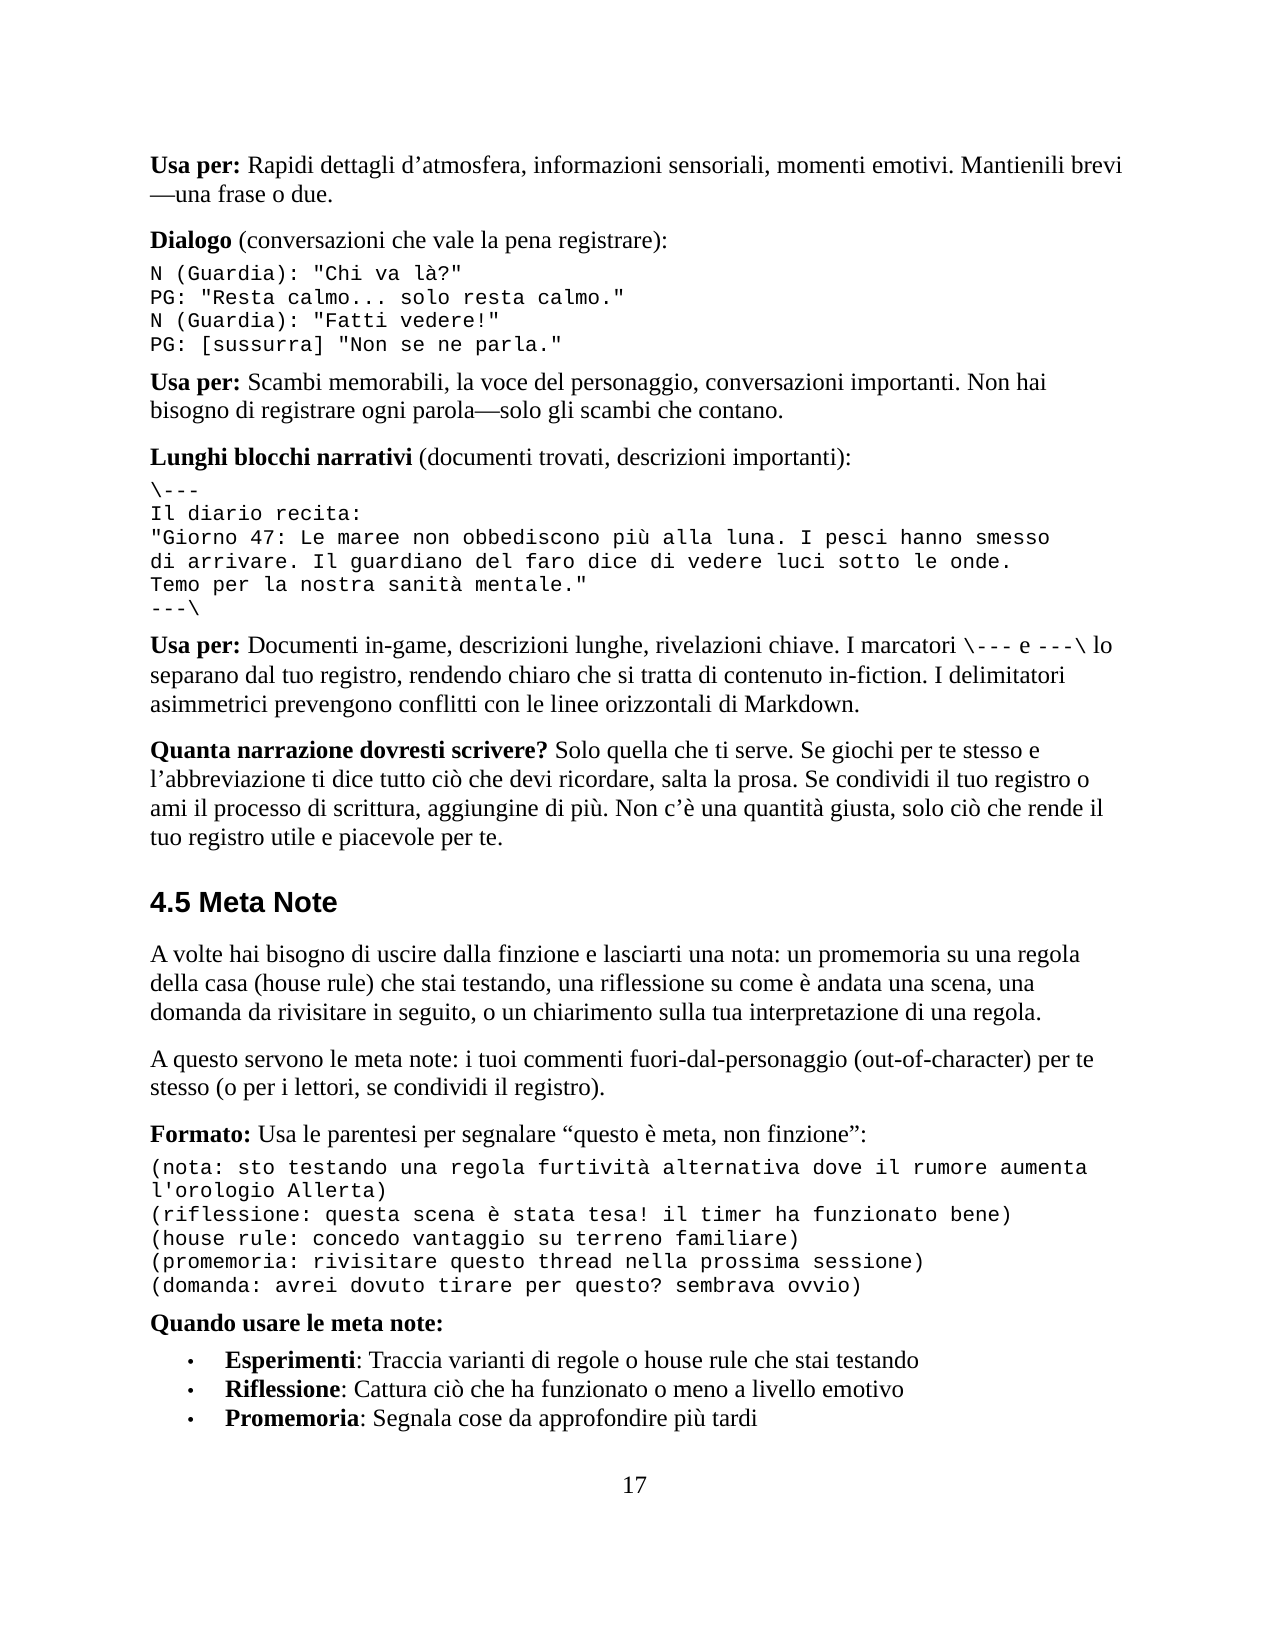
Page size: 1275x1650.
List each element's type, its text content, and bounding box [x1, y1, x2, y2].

text Temo per la nostra sanità mentale." [150, 574, 1125, 598]
list Riflessione: Cattura ciò che ha funzionato o meno a livello emotivo [187, 1374, 1125, 1403]
text Usa per: Documenti in-game, descrizioni lunghe, rivelazioni chiave. I marcatori \--- e ---\ lo separano dal tuo registro, rendendo chiaro che si tratta di contenuto in-fiction. I delimitatori asimmetrici prevengono conflitti con le linee orizzontali di Markdown. [150, 631, 1125, 718]
list Esperimenti: Traccia varianti di regole o house rule che stai testando [187, 1345, 1125, 1374]
text N (Guardia): "Fatti vedere!" [150, 310, 1125, 334]
text (promemoria: rivisitare questo thread nella prossima sessione) [150, 1251, 1125, 1275]
text PG: "Resta calmo... solo resta calmo." [150, 287, 1125, 310]
text (nota: sto testando una regola furtività alternativa dove il rumore aumenta l'orologio Allerta) [150, 1157, 1125, 1204]
text (riflessione: questa scena è stata tesa! il timer ha funzionato bene) [150, 1204, 1125, 1228]
text di arrivare. Il guardiano del faro dice di vedere luci sotto le onde. [150, 551, 1125, 574]
list Promemoria: Segnala cose da approfondire più tardi [187, 1403, 1125, 1432]
text (house rule: concedo vantaggio su terreno familiare) [150, 1228, 1125, 1251]
text PG: [sussurra] "Non se ne parla." [150, 334, 1125, 358]
text N (Guardia): "Chi va là?" [150, 263, 1125, 287]
text (domanda: avrei dovuto tirare per questo? sembrava ovvio) [150, 1275, 1125, 1299]
text Il diario recita: [150, 503, 1125, 527]
text ---\ [150, 598, 1125, 622]
text Usa per: Scambi memorabili, la voce del personaggio, conversazioni importanti. Non hai bisogno di registrare ogni parola—solo gli scambi che contano. [150, 367, 1125, 424]
text Lunghi blocchi narrativi (documenti trovati, descrizioni importanti): [150, 442, 1125, 471]
subtitle 4.5 Meta Note [150, 884, 1125, 918]
text Quando usare le meta note: [150, 1308, 1125, 1336]
text \--- [150, 480, 1125, 503]
text Formato: Usa le parentesi per segnalare “questo è meta, non finzione”: [150, 1119, 1125, 1148]
text A volte hai bisogno di uscire dalla finzione e lasciarti una nota: un promemoria su una regola della casa (house rule) che stai testando, una riflessione su come è andata una scena, una domanda da rivisitare in seguito, o un chiarimento sulla tua interpretazione di una regola. [150, 939, 1125, 1026]
text Quanta narrazione dovresti scrivere? Solo quella che ti serve. Se giochi per te stesso e l’abbreviazione ti dice tutto ciò che devi ricordare, salta la prosa. Se condividi il tuo registro o ami il processo di scrittura, aggiungine di più. Non c’è una quantità giusta, solo ciò che rende il tuo registro utile e piacevole per te. [150, 736, 1125, 851]
text Dialogo (conversazioni che vale la pena registrare): [150, 225, 1125, 254]
text A questo servono le meta note: i tuoi commenti fuori-dal-personaggio (out-of-character) per te stesso (o per i lettori, se condividi il registro). [150, 1044, 1125, 1101]
text Usa per: Rapidi dettagli d’atmosfera, informazioni sensoriali, momenti emotivi. Mantienili brevi—una frase o due. [150, 150, 1125, 207]
text "Giorno 47: Le maree non obbediscono più alla luna. I pesci hanno smesso [150, 527, 1125, 551]
